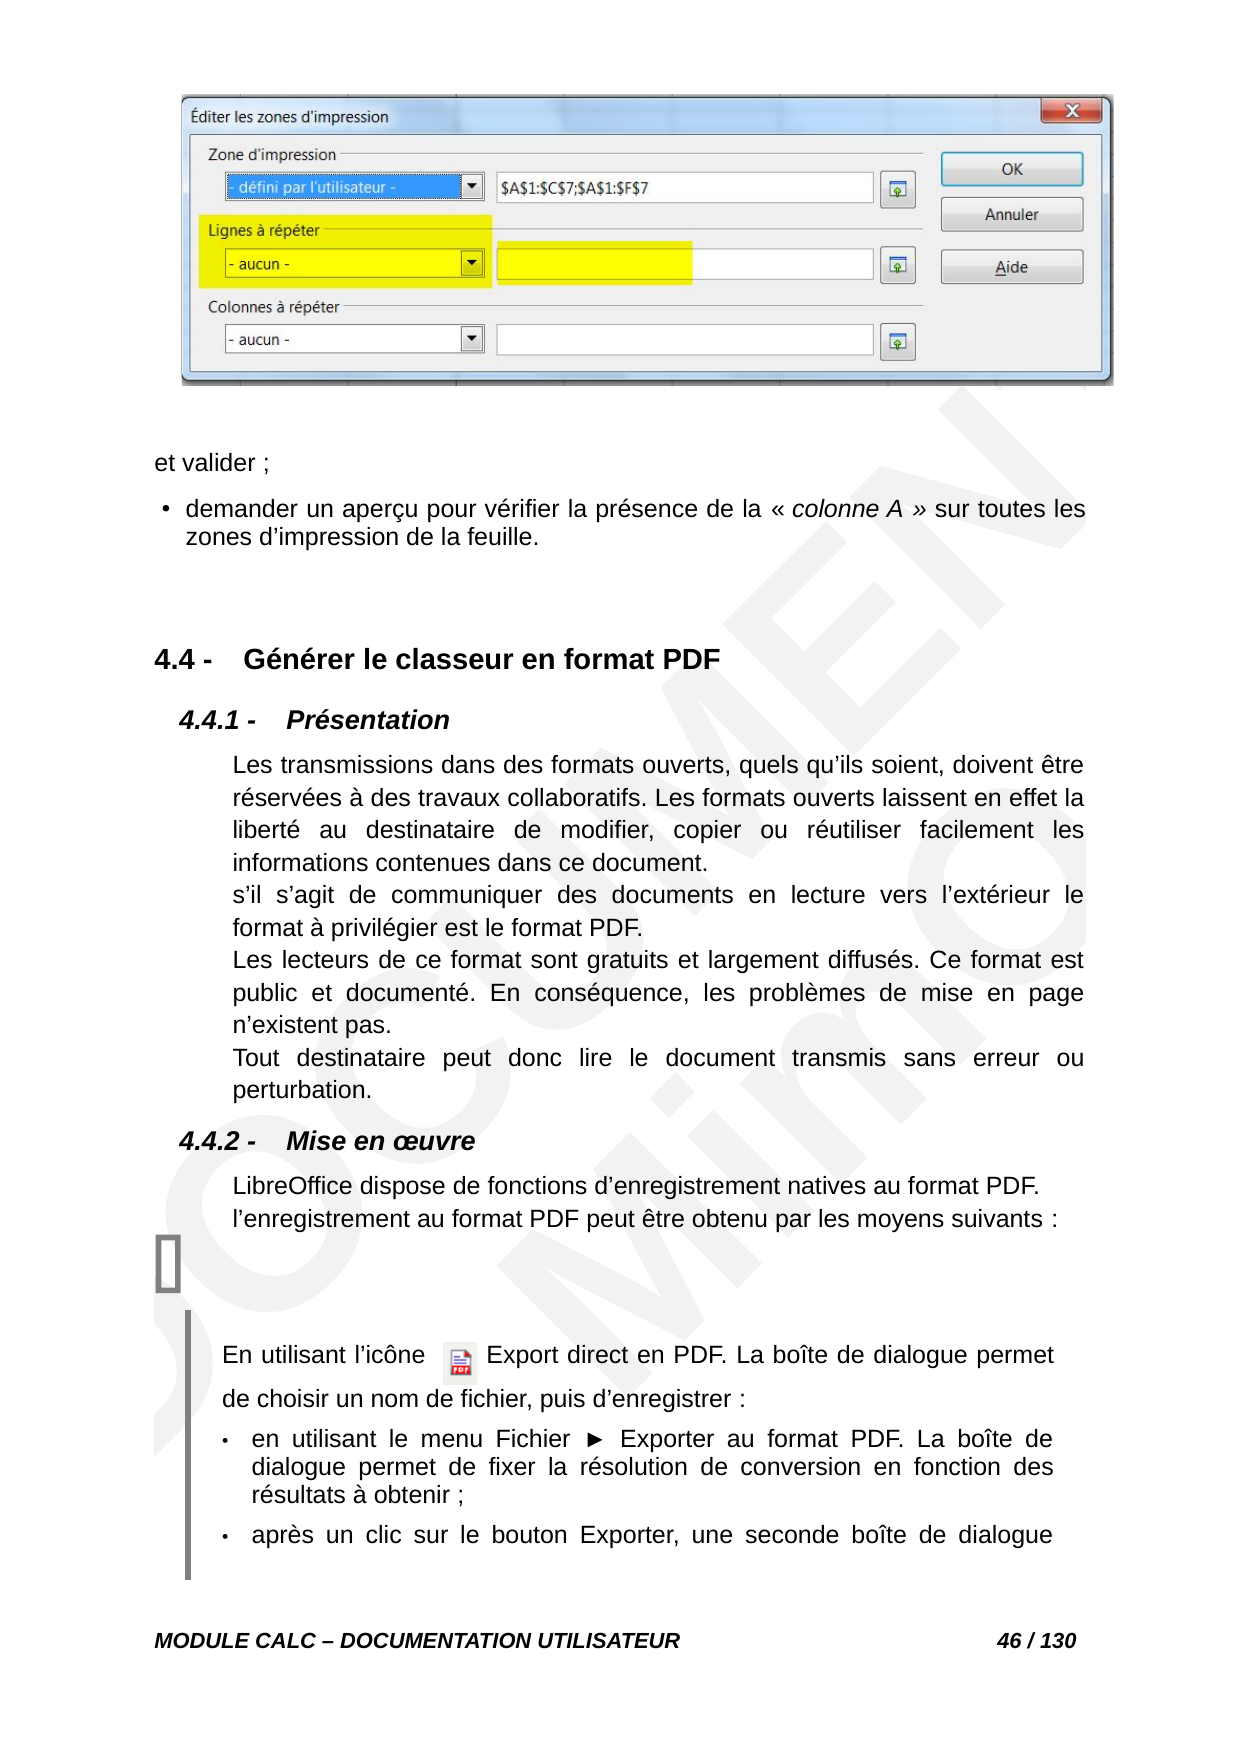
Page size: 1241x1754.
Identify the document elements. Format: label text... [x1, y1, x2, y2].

text LibreOffice dispose de fonctions d’enregistrement natives au format PDF. [232, 1169, 1086, 1201]
picture [443, 1342, 478, 1385]
text s’il s’agit de communiquer des documents en lecture vers l’extérieur le format à privilégier est le format PDF. [232, 878, 1086, 943]
list en utilisant le menu Fichier ► Exporter au format PDF. La boîte de dialogue permet de fixer la résolution de conversion en fonction des résultats à obtenir ; [191, 1394, 1086, 1490]
subtitle Présentation [179, 705, 1086, 735]
subtitle Générer le classeur en format PDF [154, 643, 1086, 676]
text Les transmissions dans des formats ouverts, quels qu’ils soient, doivent être réservées à des travaux collaboratifs. Les formats ouverts laissent en effet la liberté au destinataire de modifier, copier ou réutiliser facilement les informations contenues dans ce document. [232, 748, 1086, 878]
text 8 [154, 1234, 1086, 1309]
list demander un aperçu pour vérifier la présence de la « colonne A » sur toutes les zones d’impression de la feuille. [162, 494, 1086, 550]
text Les lecteurs de ce format sont gratuits et largement diffusés. Ce format est public et documenté. En conséquence, les problèmes de mise en page n’existent pas. [232, 943, 1086, 1040]
text Tout destinataire peut donc lire le document transmis sans erreur ou perturbation. [232, 1040, 1086, 1105]
text l’enregistrement au format PDF peut être obtenu par les moyens suivants : [232, 1201, 1086, 1234]
list après un clic sur le bouton Exporter, une seconde boîte de dialogue permet de choisir le nom du fichier. [191, 1490, 1086, 1580]
text En utilisant l’icône Export direct en PDF. La boîte de dialogue permet de choisir un nom de fichier, puis d’enregistrer : [185, 1309, 1086, 1394]
text et valider ; [154, 449, 1086, 477]
subtitle Mise en œuvre [179, 1126, 1086, 1156]
picture [181, 94, 1114, 386]
